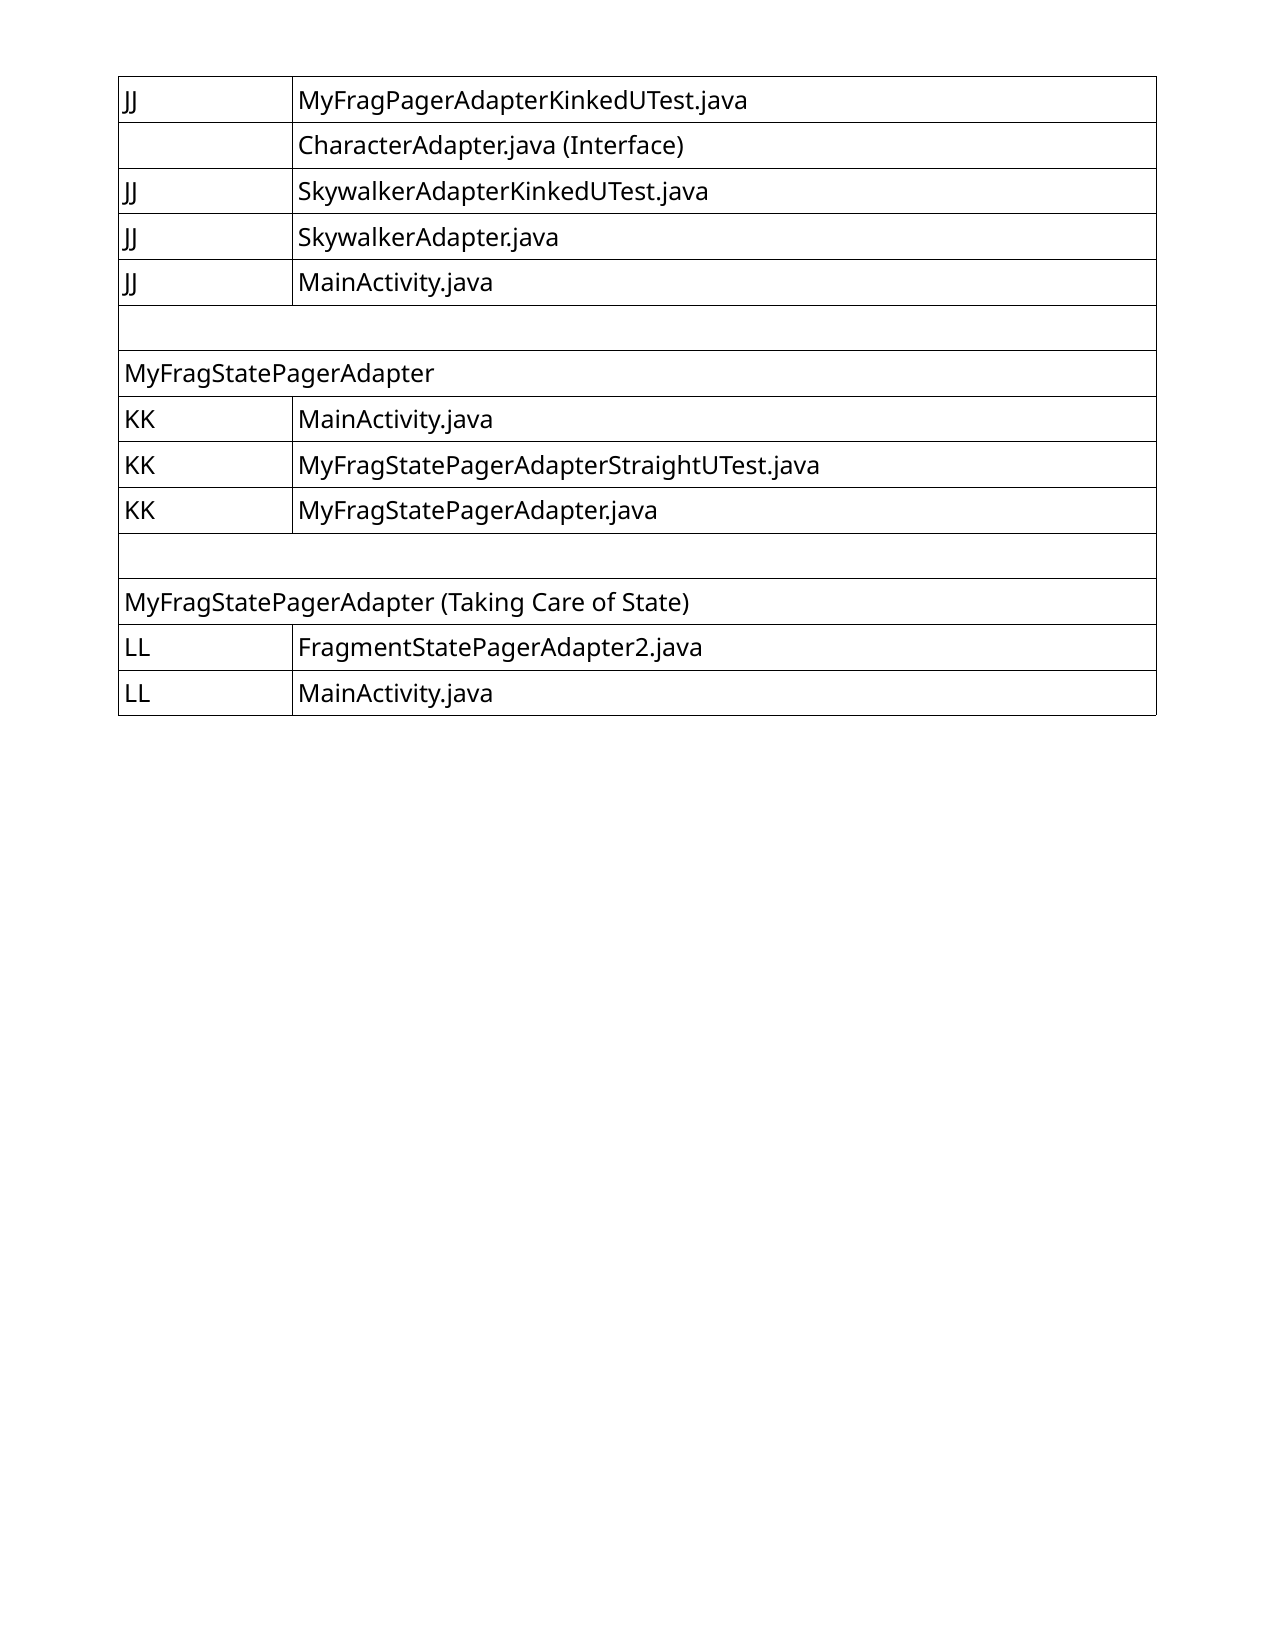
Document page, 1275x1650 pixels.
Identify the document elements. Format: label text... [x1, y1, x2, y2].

table_cell MyFragStatePagerAdapter (Taking Care of State) [119, 579, 1156, 624]
table_cell [119, 534, 1156, 578]
table_cell FragmentStatePagerAdapter2.java [293, 625, 1156, 669]
table_cell JJ [119, 77, 292, 122]
table_cell CharacterAdapter.java (Interface) [293, 123, 1156, 168]
table_cell MainActivity.java [293, 260, 1156, 304]
table_cell MainActivity.java [293, 671, 1156, 715]
table_cell MainActivity.java [293, 397, 1156, 441]
table_cell MyFragStatePagerAdapterStraightUTest.java [293, 442, 1156, 487]
table_cell KK [119, 442, 292, 487]
table_cell MyFragStatePagerAdapter.java [293, 488, 1156, 533]
table_cell [119, 123, 292, 168]
table_cell MyFragStatePagerAdapter [119, 351, 1156, 396]
table_cell JJ [119, 169, 292, 213]
table_cell SkywalkerAdapter.java [293, 214, 1156, 259]
table_cell JJ [119, 260, 292, 304]
table_cell SkywalkerAdapterKinkedUTest.java [293, 169, 1156, 213]
table_cell MyFragPagerAdapterKinkedUTest.java [293, 77, 1156, 122]
table_cell KK [119, 488, 292, 533]
table_cell KK [119, 397, 292, 441]
table_cell [119, 306, 1156, 350]
table_cell LL [119, 671, 292, 715]
table_cell JJ [119, 214, 292, 259]
table_cell LL [119, 625, 292, 669]
